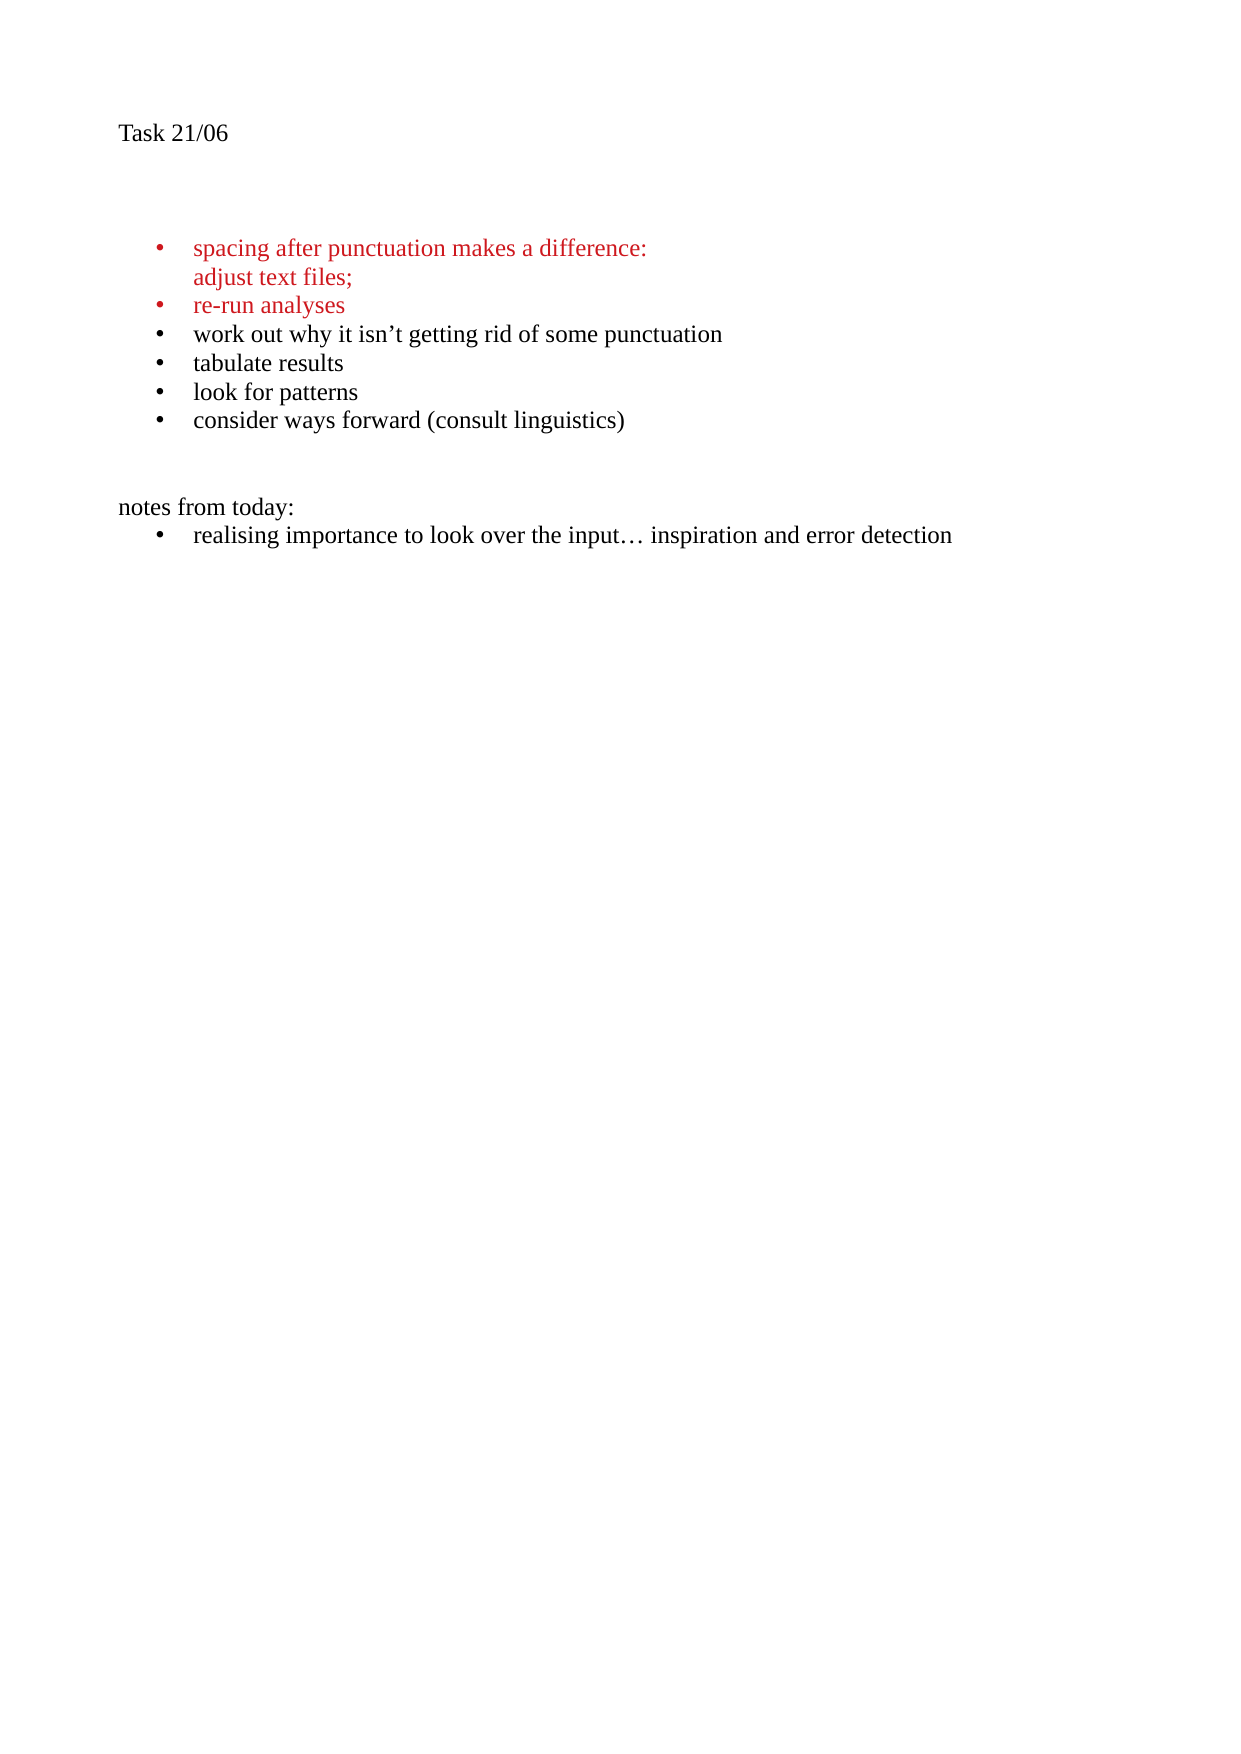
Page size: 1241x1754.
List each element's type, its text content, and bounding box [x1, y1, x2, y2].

list look for patterns [156, 377, 1122, 406]
list consider ways forward (consult linguistics) [156, 406, 1122, 434]
list tabulate results [156, 348, 1122, 377]
text notes from today: [118, 492, 1122, 521]
list realising importance to look over the input… inspiration and error detection [156, 521, 1122, 549]
text Task 21/06 [118, 118, 1122, 147]
list re-run analyses [156, 291, 1122, 319]
list work out why it isn’t getting rid of some punctuation [156, 319, 1122, 348]
list spacing after punctuation makes a difference: [156, 233, 1122, 262]
list adjust text files; [156, 262, 1122, 291]
